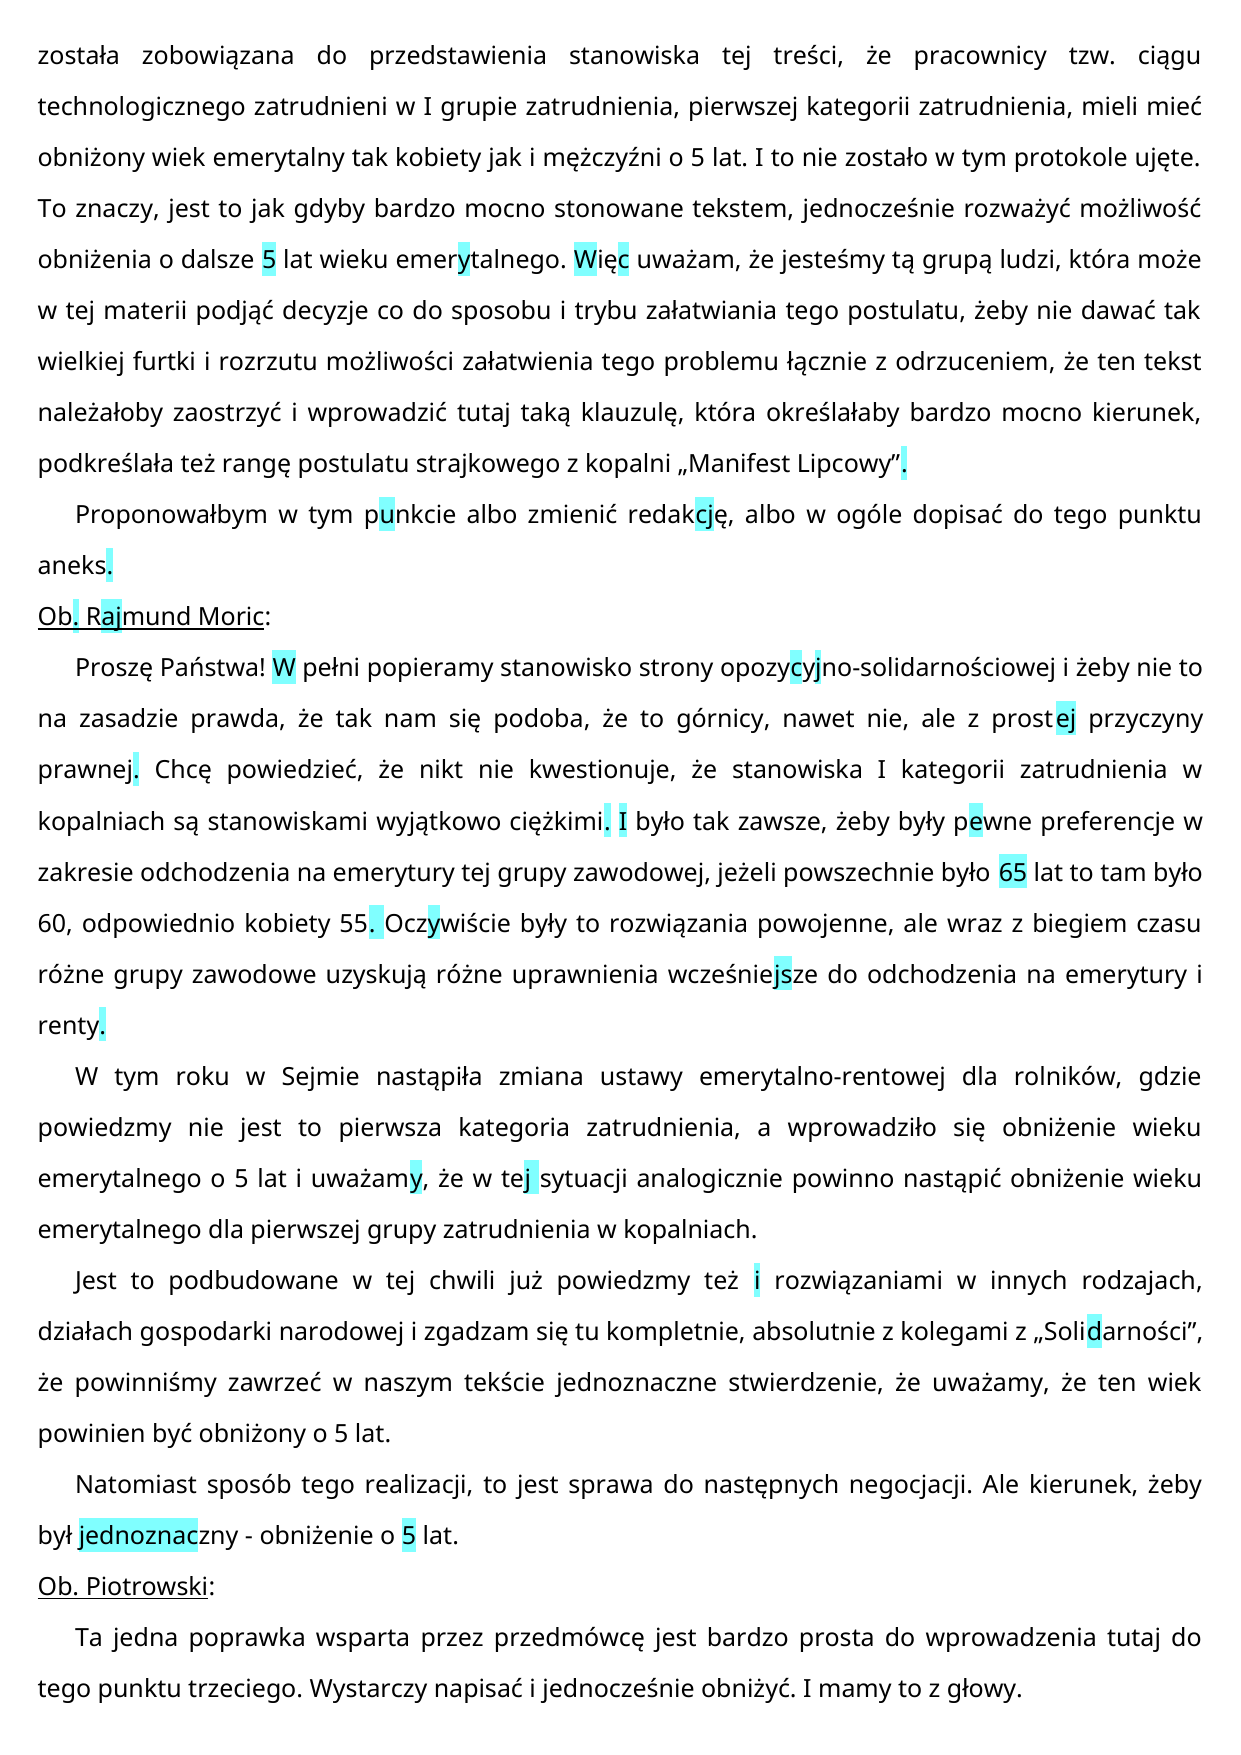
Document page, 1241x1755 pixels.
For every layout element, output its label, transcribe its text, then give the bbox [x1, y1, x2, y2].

text Proponowałbym w tym punkcie albo zmienić redakcję, albo w ogóle dopisać do tego punktu aneks. [37, 497, 1203, 582]
text Jest to podbudowane w tej chwili już powiedzmy też i rozwiązaniami w innych rodzajach, działach gospodarki narodowej i zgadzam się tu kompletnie, absolutnie z kolegami z „Solidarności”, że powinniśmy zawrzeć w naszym tekście jednoznaczne stwierdzenie, że uważamy, że ten wiek powinien być obniżony o 5 lat. [37, 1262, 1203, 1450]
text została zobowiązana do przedstawienia stanowiska tej treści, że pracownicy tzw. ciągu technologicznego zatrudnieni w I grupie zatrudnienia, pierwszej kategorii zatrudnienia, mieli mieć obniżony wiek emerytalny tak kobiety jak i mężczyźni o 5 lat. I to nie zostało w tym protokole ujęte. To znaczy, jest to jak gdyby bardzo mocno stonowane tekstem, jednocześnie rozważyć możliwość obniżenia o dalsze 5 lat wieku emerytalnego. Więc uważam, że jesteśmy tą grupą ludzi, która może w tej materii podjąć decyzje co do sposobu i trybu załatwiania tego postulatu, żeby nie dawać tak wielkiej furtki i rozrzutu możliwości załatwienia tego problemu łącznie z odrzuceniem, że ten tekst należałoby zaostrzyć i wprowadzić tutaj taką klauzulę, która określałaby bardzo mocno kierunek, podkreślała też rangę postulatu strajkowego z kopalni „Manifest Lipcowy”. [37, 37, 1203, 480]
text Ob. Rajmund Moric: [37, 599, 1203, 633]
text Proszę Państwa! W pełni popieramy stanowisko strony opozycyjno-solidarnościowej i żeby nie to na zasadzie prawda, że tak nam się podoba, że to górnicy, nawet nie, ale z prostej przyczyny prawnej. Chcę powiedzieć, że nikt nie kwestionuje, że stanowiska I kategorii zatrudnienia w kopalniach są stanowiskami wyjątkowo ciężkimi. I było tak zawsze, żeby były pewne preferencje w zakresie odchodzenia na emerytury tej grupy zawodowej, jeżeli powszechnie było 65 lat to tam było 60, odpowiednio kobiety 55. Oczywiście były to rozwiązania powojenne, ale wraz z biegiem czasu różne grupy zawodowe uzyskują różne uprawnienia wcześniejsze do odchodzenia na emerytury i renty. [37, 650, 1203, 1041]
text Natomiast sposób tego realizacji, to jest sprawa do następnych negocjacji. Ale kierunek, żeby był jednoznaczny - obniżenie o 5 lat. [37, 1467, 1203, 1552]
text W tym roku w Sejmie nastąpiła zmiana ustawy emerytalno-rentowej dla rolników, gdzie powiedzmy nie jest to pierwsza kategoria zatrudnienia, a wprowadziło się obniżenie wieku emerytalnego o 5 lat i uważamy, że w tej sytuacji analogicznie powinno nastąpić obniżenie wieku emerytalnego dla pierwszej grupy zatrudnienia w kopalniach. [37, 1058, 1203, 1246]
text Ta jedna poprawka wsparta przez przedmówcę jest bardzo prosta do wprowadzenia tutaj do tego punktu trzeciego. Wystarczy napisać i jednocześnie obniżyć. I mamy to z głowy. [37, 1620, 1203, 1705]
text Ob. Piotrowski: [37, 1569, 1203, 1603]
